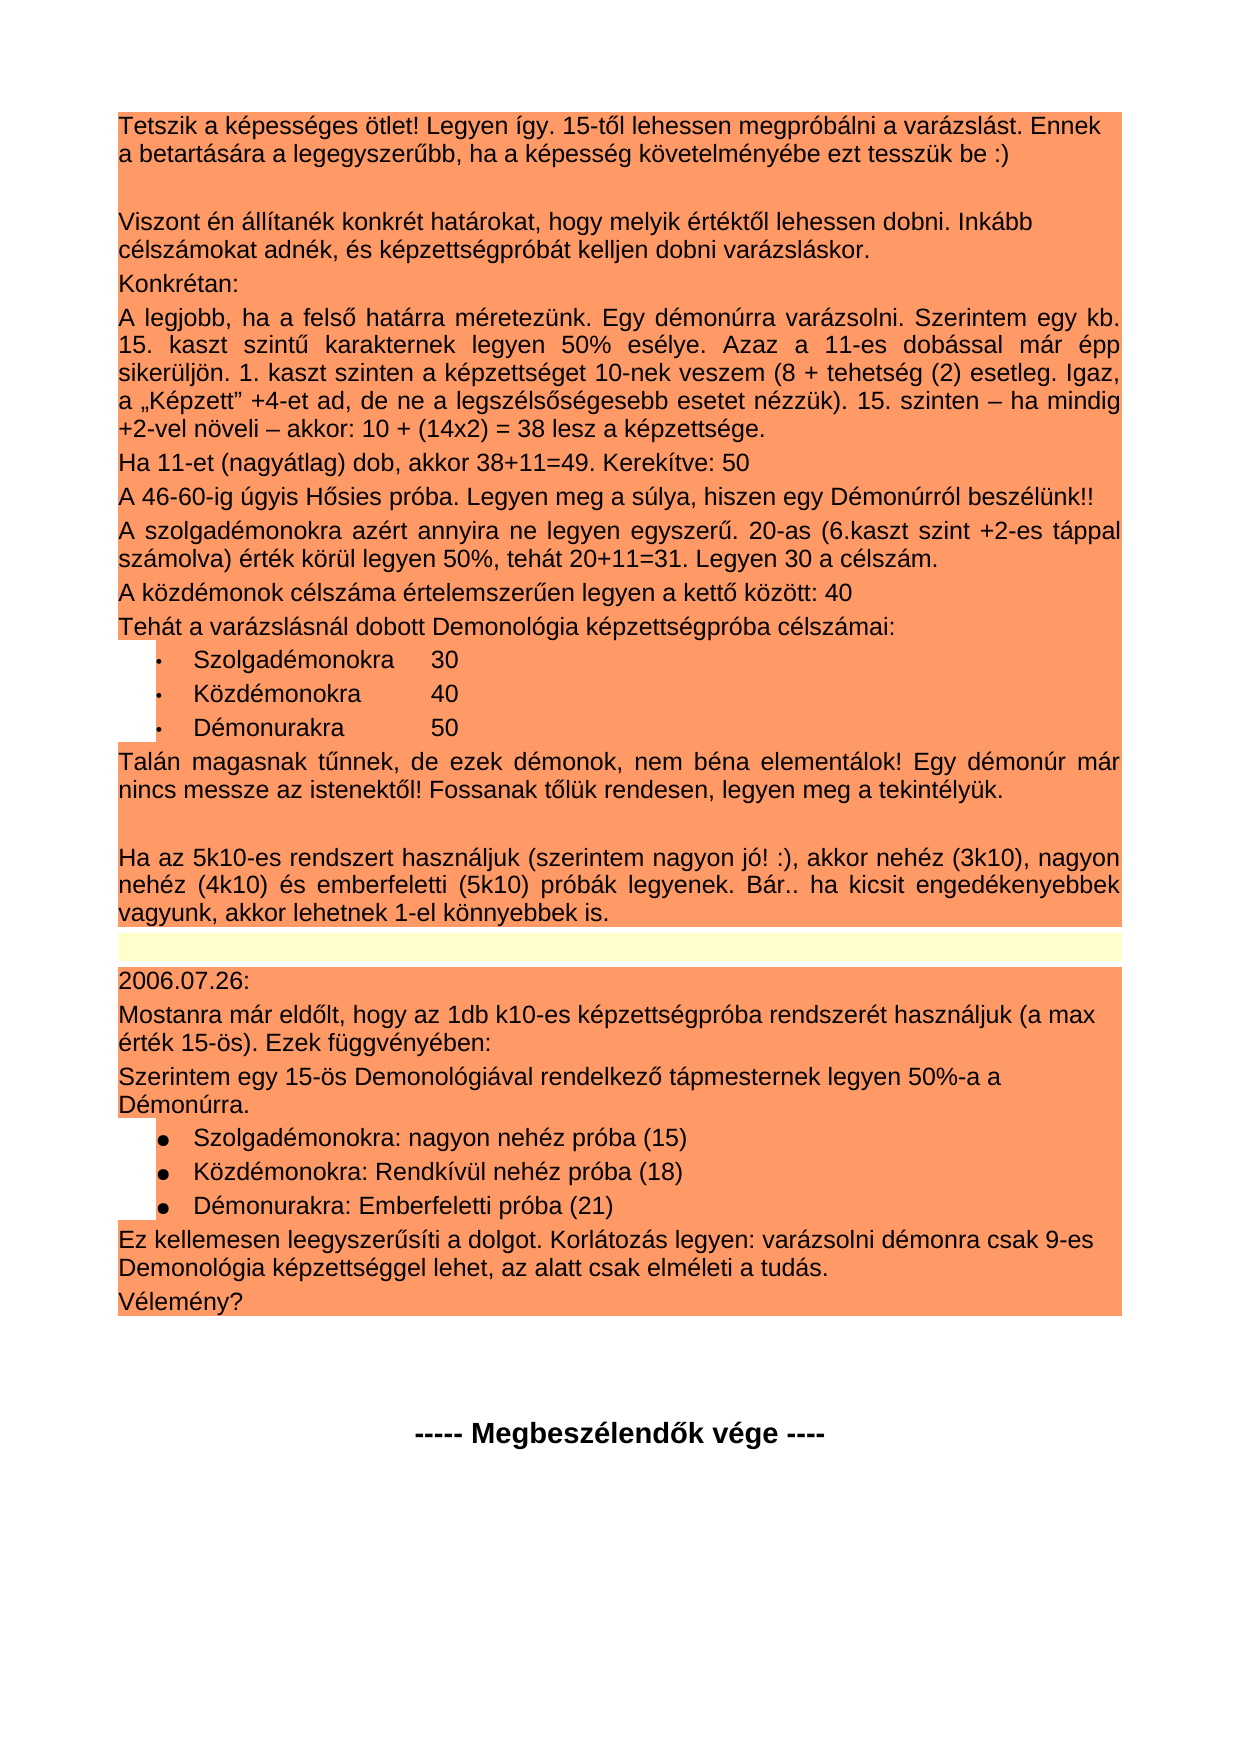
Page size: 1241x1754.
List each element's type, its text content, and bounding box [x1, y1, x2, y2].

list Szolgadémonokra: nagyon nehéz próba (15) [156, 1124, 1122, 1152]
text Ha 11-et (nagyátlag) dob, akkor 38+11=49. Kerekítve: 50 [118, 449, 1122, 477]
list Közdémonokra: Rendkívül nehéz próba (18) [156, 1158, 1122, 1186]
text A közdémonok célszáma értelemszerűen legyen a kettő között: 40 [118, 578, 1122, 606]
list Démonurakra: Emberfeletti próba (21) [156, 1192, 1122, 1220]
list Szolgadémonokra 30 [156, 646, 1122, 674]
text A szolgadémonokra azért annyira ne legyen egyszerű. 20-as (6.kaszt szint +2-es táppal számolva) érték körül legyen 50%, tehát 20+11=31. Legyen 30 a célszám. [118, 517, 1122, 572]
list Démonurakra 50 [156, 714, 1122, 742]
text Talán magasnak tűnnek, de ezek démonok, nem béna elementálok! Egy démonúr már nincs messze az istenektől! Fossanak tőlük rendesen, legyen meg a tekintélyük. [118, 748, 1122, 803]
text A legjobb, ha a felső határra méretezünk. Egy démonúrra varázsolni. Szerintem egy kb. 15. kaszt szintű karakternek legyen 50% esélye. Azaz a 11-es dobással már épp sikerüljön. 1. kaszt szinten a képzettséget 10-nek veszem (8 + tehetség (2) esetleg. Igaz, a „Képzett” +4-et ad, de ne a legszélsőségesebb esetet nézzük). 15. szinten – ha mindig +2-vel növeli – akkor: 10 + (14x2) = 38 lesz a képzettsége. [118, 303, 1122, 443]
text ----- Megbeszélendők vége ---- [118, 1417, 1122, 1450]
text 2006.07.26: [118, 967, 1122, 995]
text Mostanra már eldőlt, hogy az 1db k10-es képzettségpróba rendszerét használjuk (a max érték 15-ös). Ezek függvényében: [118, 1001, 1122, 1057]
text Konkrétan: [118, 269, 1122, 297]
text Tehát a varázslásnál dobott Demonológia képzettségpróba célszámai: [118, 612, 1122, 640]
text A 46-60-ig úgyis Hősies próba. Legyen meg a súlya, hiszen egy Démonúrról beszélünk!! [118, 483, 1122, 511]
text Viszont én állítanék konkrét határokat, hogy melyik értéktől lehessen dobni. Inkább célszámokat adnék, és képzettségpróbát kelljen dobni varázsláskor. [118, 208, 1122, 264]
text Ha az 5k10-es rendszert használjuk (szerintem nagyon jó! :), akkor nehéz (3k10), nagyon nehéz (4k10) és emberfeletti (5k10) próbák legyenek. Bár.. ha kicsit engedékenyebbek vagyunk, akkor lehetnek 1-el könnyebbek is. [118, 843, 1122, 927]
list Közdémonokra 40 [156, 680, 1122, 708]
text Ez kellemesen leegyszerűsíti a dolgot. Korlátozás legyen: varázsolni démonra csak 9-es Demonológia képzettséggel lehet, az alatt csak elméleti a tudás. [118, 1226, 1122, 1282]
text Vélemény? [118, 1288, 1122, 1316]
text Tetszik a képességes ötlet! Legyen így. 15-től lehessen megpróbálni a varázslást. Ennek a betartására a legegyszerűbb, ha a képesség követelményébe ezt tesszük be :) [118, 112, 1122, 168]
text Szerintem egy 15-ös Demonológiával rendelkező tápmesternek legyen 50%-a a Démonúrra. [118, 1062, 1122, 1118]
